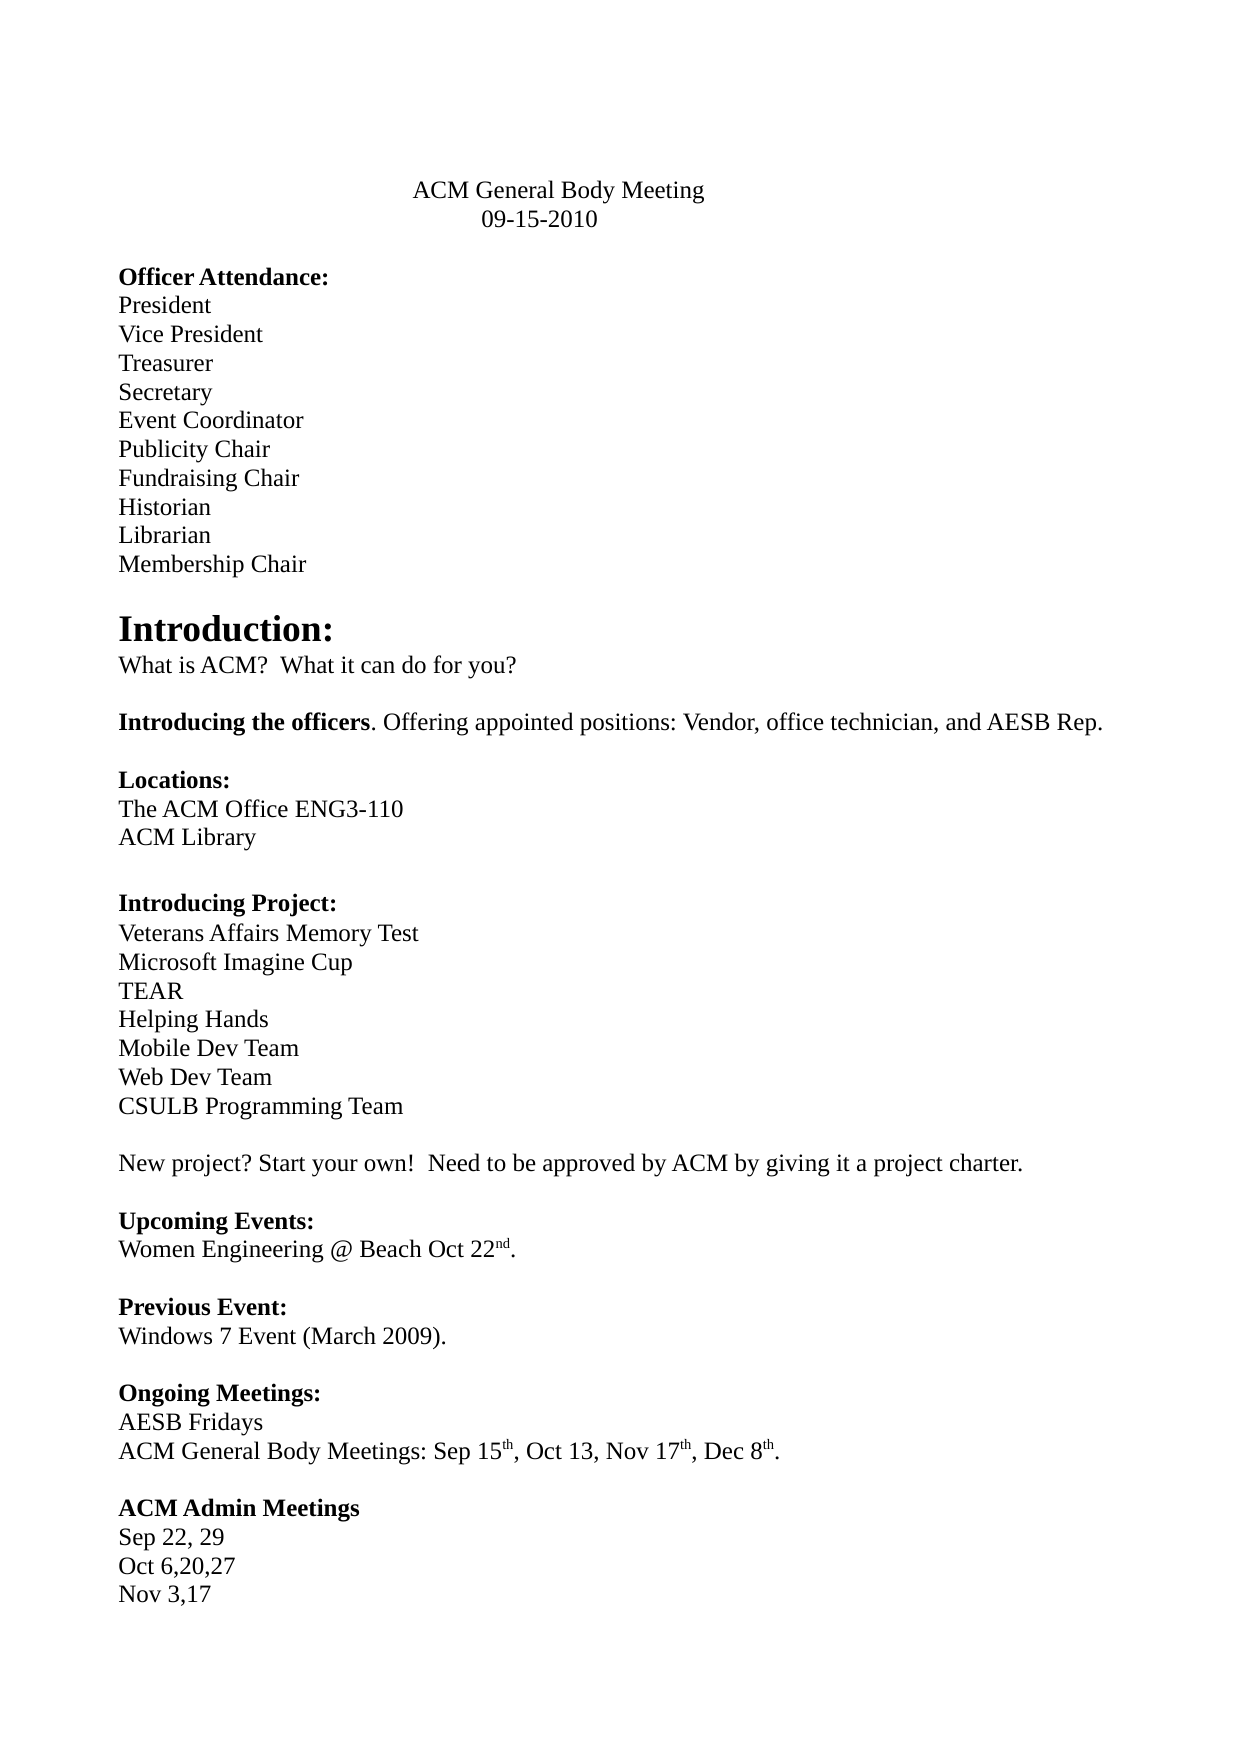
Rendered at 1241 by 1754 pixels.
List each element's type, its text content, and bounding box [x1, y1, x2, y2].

text CSULB Programming Team [118, 1091, 1122, 1119]
text Veterans Affairs Memory Test [118, 918, 1122, 947]
text Librarian [118, 521, 1122, 549]
text Previous Event: [118, 1292, 1122, 1321]
text Web Dev Team [118, 1062, 1122, 1091]
text Treasurer [118, 348, 1122, 377]
text Fundraising Chair [118, 463, 1122, 492]
text Locations: [118, 765, 1122, 794]
text Officer Attendance: [118, 262, 1122, 291]
text Windows 7 Event (March 2009). [118, 1321, 1122, 1349]
text Introduction: [118, 607, 1122, 650]
text Publicity Chair [118, 434, 1122, 463]
text ACM General Body Meeting [118, 176, 1122, 204]
text Introducing Project: [118, 880, 1122, 918]
text New project? Start your own! Need to be approved by ACM by giving it a project charter. [118, 1148, 1122, 1177]
text Sep 22, 29 [118, 1522, 1122, 1551]
text Helping Hands [118, 1004, 1122, 1033]
text TEAR [118, 976, 1122, 1004]
text Microsoft Imagine Cup [118, 947, 1122, 976]
text 09-15-2010 [118, 204, 1122, 233]
text Membership Chair [118, 549, 1122, 578]
text ACM General Body Meetings: Sep 15th, Oct 13, Nov 17th, Dec 8th. [118, 1436, 1122, 1464]
text Secretary [118, 377, 1122, 406]
text AESB Fridays [118, 1407, 1122, 1436]
text The ACM Office ENG3-110 [118, 794, 1122, 822]
text Upcoming Events: [118, 1206, 1122, 1234]
text Women Engineering @ Beach Oct 22nd. [118, 1234, 1122, 1263]
text What is ACM? What it can do for you? [118, 650, 1122, 679]
text Vice President [118, 319, 1122, 348]
text Historian [118, 492, 1122, 521]
text ACM Admin Meetings [118, 1493, 1122, 1522]
text Ongoing Meetings: [118, 1378, 1122, 1407]
text Event Coordinator [118, 406, 1122, 434]
text Oct 6,20,27 [118, 1551, 1122, 1579]
text President [118, 291, 1122, 319]
text Mobile Dev Team [118, 1033, 1122, 1062]
text Introducing the officers. Offering appointed positions: Vendor, office technician, and AESB Rep. [118, 707, 1122, 736]
text ACM Library [118, 822, 1122, 851]
text Nov 3,17 [118, 1579, 1122, 1608]
